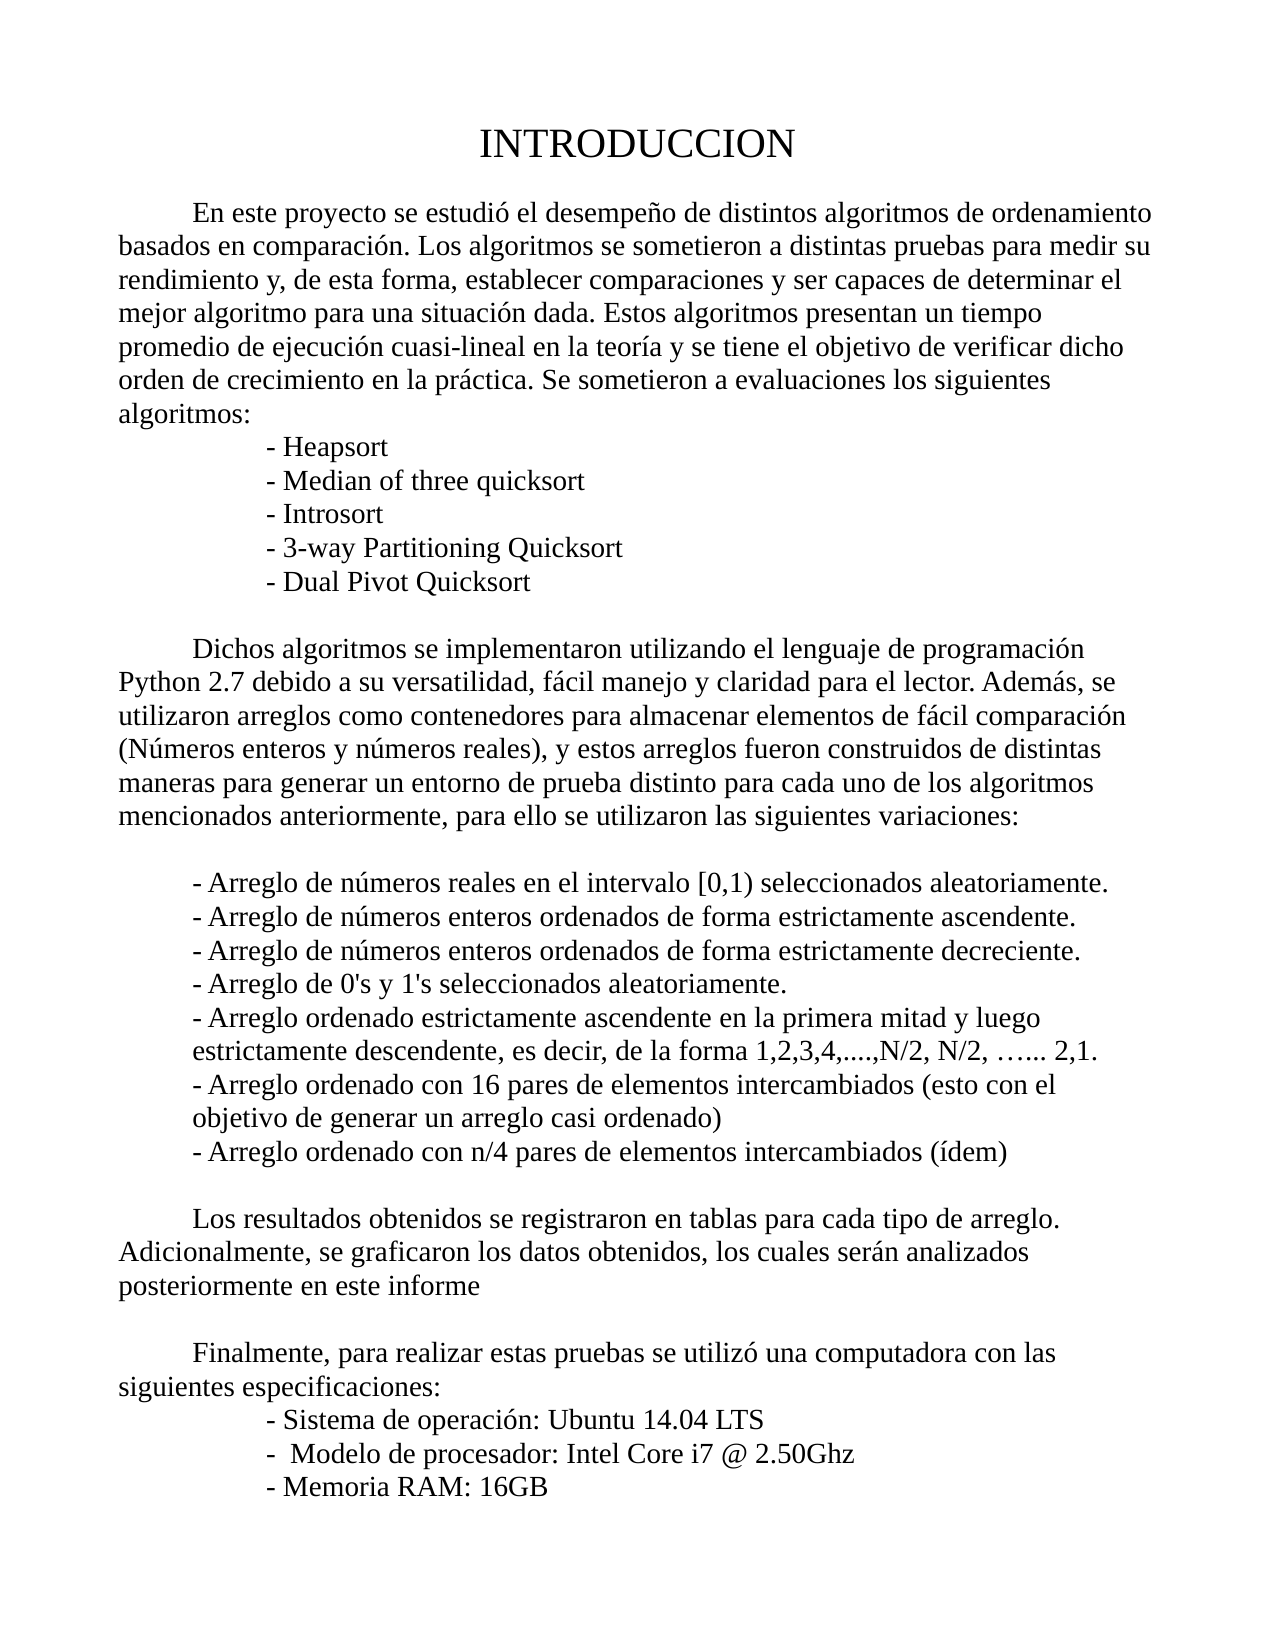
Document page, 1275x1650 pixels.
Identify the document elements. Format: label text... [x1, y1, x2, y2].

text Dichos algoritmos se implementaron utilizando el lenguaje de programación Python 2.7 debido a su versatilidad, fácil manejo y claridad para el lector. Además, se utilizaron arreglos como contenedores para almacenar elementos de fácil comparación (Números enteros y números reales), y estos arreglos fueron construidos de distintas maneras para generar un entorno de prueba distinto para cada uno de los algoritmos mencionados anteriormente, para ello se utilizaron las siguientes variaciones: [118, 631, 1157, 832]
text - Dual Pivot Quicksort [118, 564, 1157, 597]
text - Arreglo de números reales en el intervalo [0,1) seleccionados aleatoriamente. [118, 866, 1157, 899]
text - Arreglo ordenado estrictamente ascendente en la primera mitad y luego estrictamente descendente, es decir, de la forma 1,2,3,4,....,N/2, N/2, …... 2,1. [118, 1000, 1157, 1067]
text En este proyecto se estudió el desempeño de distintos algoritmos de ordenamiento basados en comparación. Los algoritmos se sometieron a distintas pruebas para medir su rendimiento y, de esta forma, establecer comparaciones y ser capaces de determinar el mejor algoritmo para una situación dada. Estos algoritmos presentan un tiempo promedio de ejecución cuasi-lineal en la teoría y se tiene el objetivo de verificar dicho orden de crecimiento en la práctica. Se sometieron a evaluaciones los siguientes algoritmos: [118, 195, 1157, 429]
text - Arreglo ordenado con 16 pares de elementos intercambiados (esto con el objetivo de generar un arreglo casi ordenado) [118, 1067, 1157, 1134]
text - Memoria RAM: 16GB [118, 1469, 1157, 1503]
text - Modelo de procesador: Intel Core i7 @ 2.50Ghz [118, 1436, 1157, 1469]
text - Median of three quicksort [118, 463, 1157, 497]
text - Arreglo de números enteros ordenados de forma estrictamente decreciente. [118, 933, 1157, 966]
text - Arreglo ordenado con n/4 pares de elementos intercambiados (ídem) [118, 1134, 1157, 1167]
text - 3-way Partitioning Quicksort [118, 530, 1157, 564]
text - Sistema de operación: Ubuntu 14.04 LTS [118, 1402, 1157, 1436]
text INTRODUCCION [118, 118, 1157, 166]
text - Arreglo de números enteros ordenados de forma estrictamente ascendente. [118, 899, 1157, 933]
text - Introsort [118, 497, 1157, 530]
text - Heapsort [118, 429, 1157, 463]
text Finalmente, para realizar estas pruebas se utilizó una computadora con las siguientes especificaciones: [118, 1335, 1157, 1402]
text Los resultados obtenidos se registraron en tablas para cada tipo de arreglo. Adicionalmente, se graficaron los datos obtenidos, los cuales serán analizados posteriormente en este informe [118, 1201, 1157, 1302]
text - Arreglo de 0's y 1's seleccionados aleatoriamente. [118, 966, 1157, 1000]
